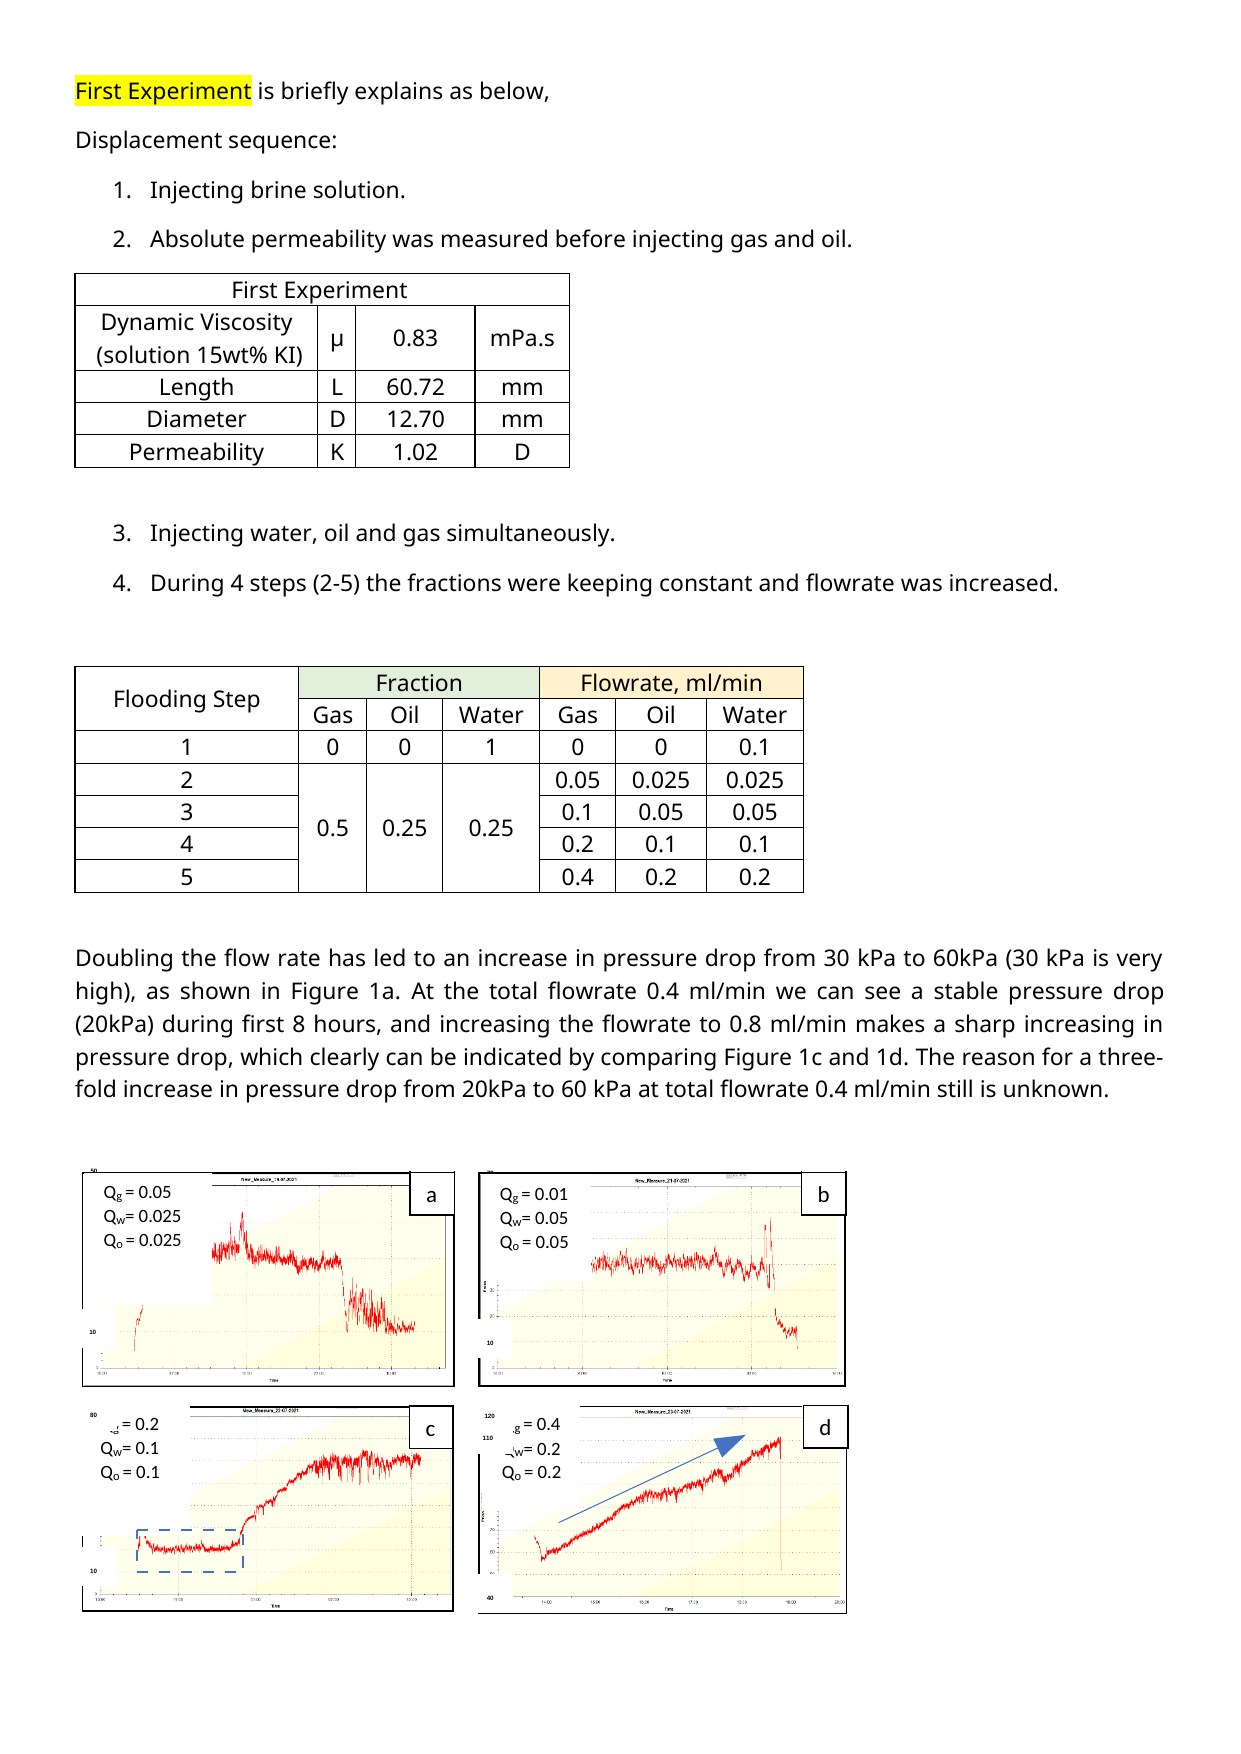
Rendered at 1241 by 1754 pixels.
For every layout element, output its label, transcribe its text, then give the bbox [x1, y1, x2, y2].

table_cell 0.025 [616, 764, 706, 795]
table_cell K [318, 435, 355, 467]
text 10 [89, 1329, 101, 1336]
table_cell 1.02 [356, 435, 474, 467]
list Injecting water, oil and gas simultaneously. [112, 517, 1165, 548]
table_cell 0.1 [540, 796, 615, 827]
table_header Flooding Step [76, 667, 298, 730]
table_cell Gas [540, 699, 615, 730]
table_cell 0.2 [616, 860, 706, 892]
table_cell mm [476, 403, 569, 434]
table_cell 0.5 [299, 764, 366, 892]
text Qo = 0.2 [497, 1461, 565, 1484]
table_cell (solution 15wt% KI) [76, 338, 317, 370]
table_cell 0.05 [540, 764, 615, 795]
table_cell L [318, 371, 355, 402]
table_cell 0.1 [707, 731, 803, 762]
text 110 [482, 1435, 498, 1442]
text Qw= 0.025 [99, 1204, 197, 1227]
text Qw= 0.2 [497, 1437, 565, 1459]
table_cell mPa.s [476, 306, 569, 370]
table_cell 3 [76, 796, 298, 827]
table_cell 0.1 [707, 828, 803, 859]
table_header Flowrate, ml/min [540, 667, 803, 698]
table_cell Gas [299, 699, 366, 730]
text 40 [487, 1594, 498, 1602]
table_header First Experiment [76, 274, 569, 305]
table_cell Length [76, 371, 317, 402]
text Qg = 0.01 [496, 1182, 576, 1205]
table_cell 0 [616, 731, 706, 762]
text d [819, 1413, 832, 1440]
table_cell D [476, 435, 569, 467]
table_cell 1 [443, 731, 539, 762]
table_cell 5 [76, 860, 298, 892]
text Qg = 0.4 [513, 1413, 565, 1436]
table_cell Oil [367, 699, 442, 730]
table_cell 0.25 [367, 764, 442, 892]
table_cell 1 [76, 731, 298, 762]
text Qo = 0.05 [496, 1230, 576, 1253]
table_cell Water [707, 699, 803, 730]
text b [817, 1180, 830, 1207]
text Qo = 0.025 [99, 1228, 197, 1251]
text Displacement sequence: [75, 124, 1165, 156]
table_cell 0.83 [356, 306, 474, 370]
table_cell Water [443, 699, 539, 730]
table_cell Diameter [76, 403, 317, 434]
text First Experiment is briefly explains as below, [75, 75, 1165, 106]
text 10 [90, 1567, 102, 1575]
text Qg = 0.2 [96, 1412, 175, 1435]
text Qw= 0.1 [96, 1436, 175, 1459]
table_cell D [318, 403, 355, 434]
table_cell 0 [540, 731, 615, 762]
table_cell 0 [299, 731, 366, 762]
text Doubling the flow rate has led to an increase in pressure drop from 30 kPa to 60kPa (30 kPa is very high), as shown in Figure 1a. At the total flowrate 0.4 ml/min we can see a stable pressure drop (20kPa) during first 8 hours, and increasing the flowrate to 0.8 ml/min makes a sharp increasing in pressure drop, which clearly can be indicated by comparing Figure 1c and 1d. The reason for a three-fold increase in pressure drop from 20kPa to 60 kPa at total flowrate 0.4 ml/min still is unknown. [75, 942, 1165, 1105]
table_cell Permeability [76, 435, 317, 467]
table_header Fraction [299, 667, 539, 698]
table_cell 12.70 [356, 403, 474, 434]
table_cell 0 [367, 731, 442, 762]
text 80 [90, 1412, 102, 1419]
text Qw= 0.05 [496, 1206, 576, 1229]
list Injecting brine solution. [112, 174, 1165, 205]
table_cell 0.25 [443, 764, 539, 892]
table_cell 0.2 [540, 828, 615, 859]
table_cell 0.05 [707, 796, 803, 827]
list Absolute permeability was measured before injecting gas and oil. [112, 223, 1165, 255]
table_cell 0.05 [616, 796, 706, 827]
table_cell 0.4 [540, 860, 615, 892]
table_cell mm [476, 371, 569, 402]
text 120 [484, 1412, 500, 1419]
table_cell µ [318, 306, 355, 370]
text Qg = 0.05 [99, 1180, 197, 1203]
table_cell 2 [76, 764, 298, 795]
text a [426, 1180, 439, 1207]
list During 4 steps (2-5) the fractions were keeping constant and flowrate was increased. [112, 567, 1165, 598]
table_cell 60.72 [356, 371, 474, 402]
table_cell Dynamic Viscosity [76, 306, 317, 337]
table_cell 0.025 [707, 764, 803, 795]
table_cell Oil [616, 699, 706, 730]
table_cell 0.1 [616, 828, 706, 859]
text Qo = 0.1 [96, 1461, 175, 1483]
table_cell 0.2 [707, 860, 803, 892]
text c [425, 1414, 437, 1440]
text 10 [487, 1339, 498, 1346]
table_cell 4 [76, 828, 298, 859]
